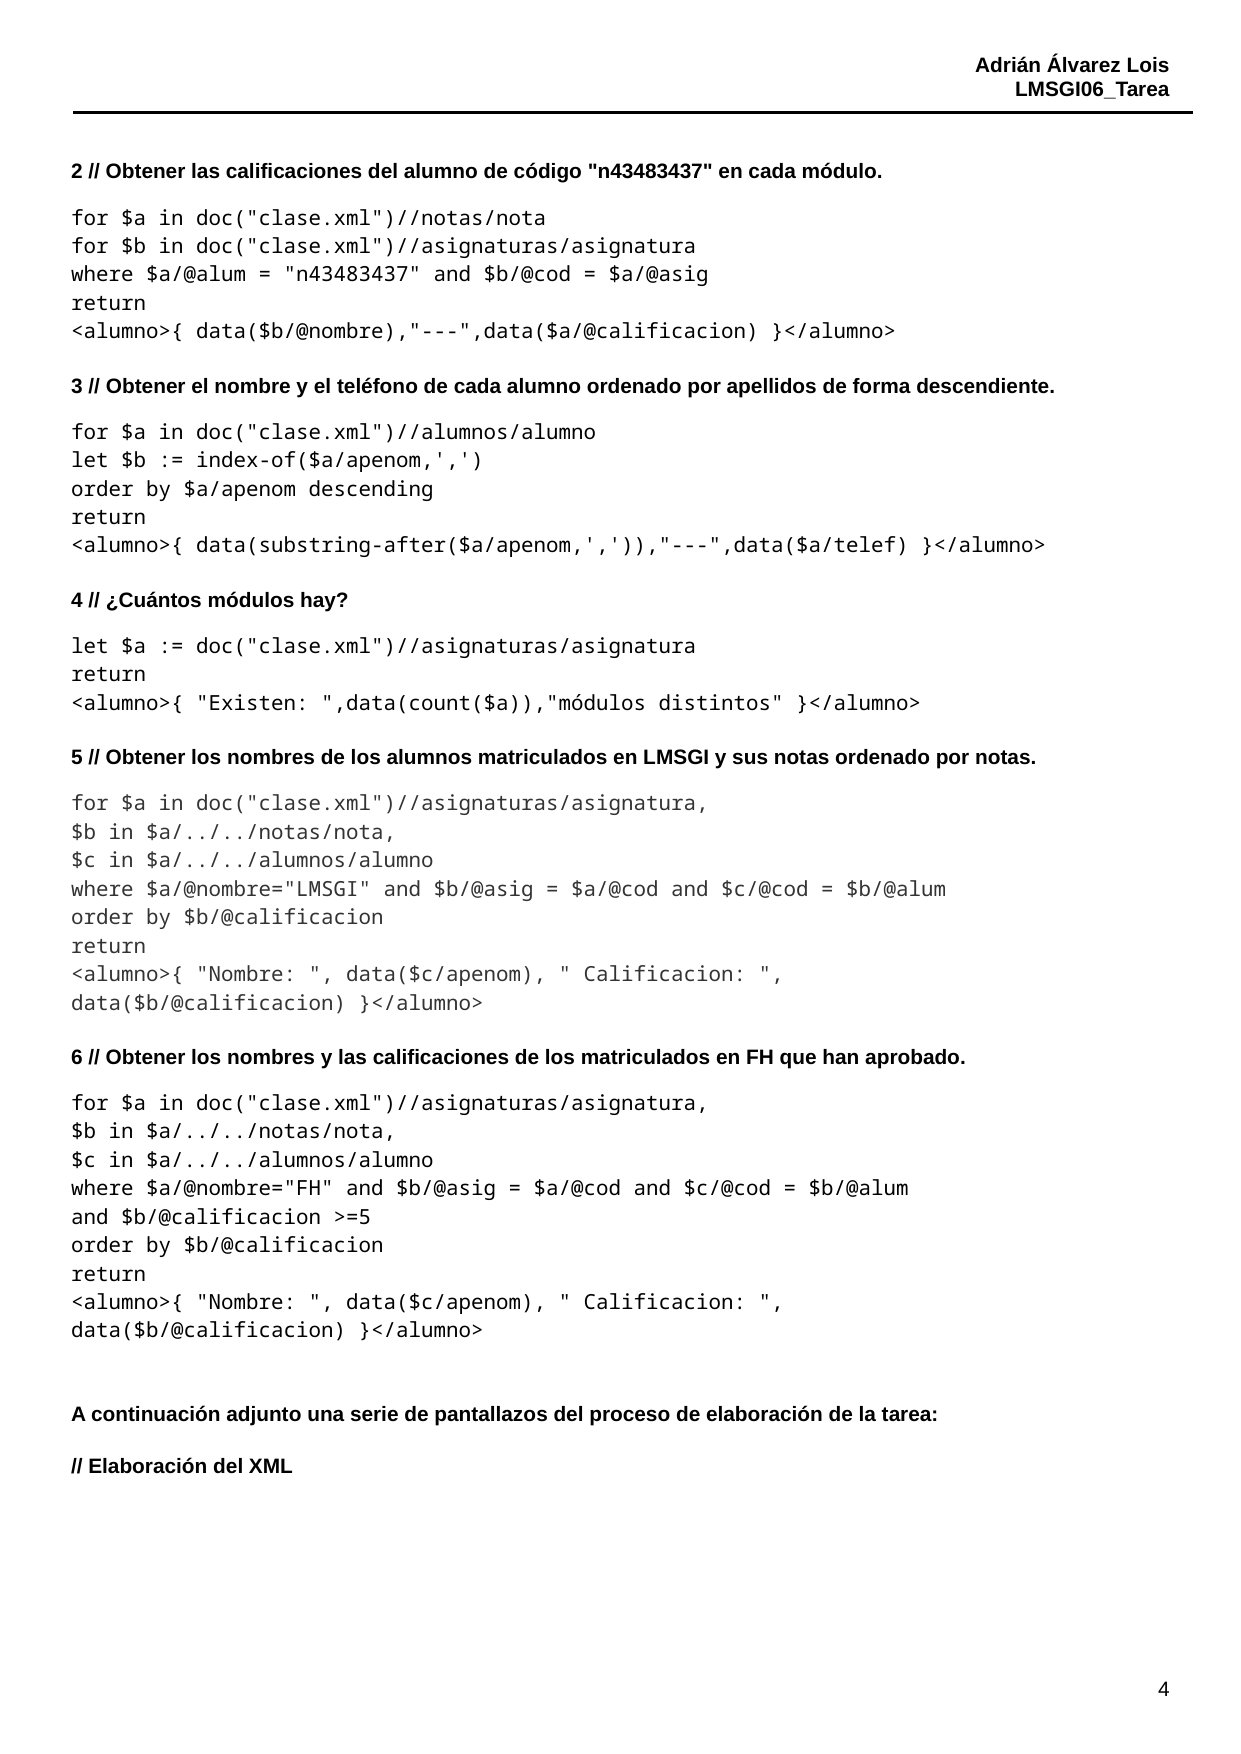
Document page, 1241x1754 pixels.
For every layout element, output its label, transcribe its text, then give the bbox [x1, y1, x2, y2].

text for $a in doc("clase.xml")//asignaturas/asignatura, [71, 1088, 1169, 1117]
text return [71, 659, 1169, 688]
text order by $b/@calificacion [71, 902, 1169, 931]
text <alumno>{ data($b/@nombre),"---",data($a/@calificacion) }</alumno> [71, 316, 1169, 345]
text where $a/@alum = "n43483437" and $b/@cod = $a/@asig [71, 259, 1169, 288]
text <alumno>{ "Existen: ",data(count($a)),"módulos distintos" }</alumno> [71, 688, 1169, 716]
text where $a/@nombre="FH" and $b/@asig = $a/@cod and $c/@cod = $b/@alum [71, 1173, 1169, 1202]
text 5 // Obtener los nombres de los alumnos matriculados en LMSGI y sus notas ordenado por notas. [71, 745, 1169, 769]
text $c in $a/../../alumnos/alumno [71, 845, 1169, 874]
text 2 // Obtener las calificaciones del alumno de código "n43483437" en cada módulo. [71, 159, 1169, 183]
text for $a in doc("clase.xml")//alumnos/alumno [71, 417, 1169, 445]
text let $a := doc("clase.xml")//asignaturas/asignatura [71, 631, 1169, 659]
text for $a in doc("clase.xml")//asignaturas/asignatura, [71, 788, 1169, 817]
text order by $b/@calificacion [71, 1230, 1169, 1259]
text for $a in doc("clase.xml")//notas/nota [71, 203, 1169, 231]
text // Elaboración del XML [71, 1454, 1169, 1478]
text 4 // ¿Cuántos módulos hay? [71, 588, 1169, 612]
text <alumno>{ "Nombre: ", data($c/apenom), " Calificacion: ", [71, 1287, 1169, 1316]
text A continuación adjunto una serie de pantallazos del proceso de elaboración de la tarea: [71, 1402, 1169, 1426]
text <alumno>{ "Nombre: ", data($c/apenom), " Calificacion: ", [71, 959, 1169, 988]
text data($b/@calificacion) }</alumno> [71, 988, 1169, 1016]
text and $b/@calificacion >=5 [71, 1202, 1169, 1230]
text <alumno>{ data(substring-after($a/apenom,',')),"---",data($a/telef) }</alumno> [71, 531, 1169, 559]
text order by $a/apenom descending [71, 474, 1169, 502]
text return [71, 502, 1169, 531]
text $b in $a/../../notas/nota, [71, 817, 1169, 845]
text let $b := index-of($a/apenom,',') [71, 445, 1169, 474]
text return [71, 1259, 1169, 1287]
text $c in $a/../../alumnos/alumno [71, 1145, 1169, 1173]
text $b in $a/../../notas/nota, [71, 1117, 1169, 1145]
text data($b/@calificacion) }</alumno> [71, 1316, 1169, 1344]
text return [71, 931, 1169, 959]
text for $b in doc("clase.xml")//asignaturas/asignatura [71, 231, 1169, 259]
text return [71, 288, 1169, 316]
text 6 // Obtener los nombres y las calificaciones de los matriculados en FH que han aprobado. [71, 1045, 1169, 1069]
text where $a/@nombre="LMSGI" and $b/@asig = $a/@cod and $c/@cod = $b/@alum [71, 874, 1169, 902]
text 3 // Obtener el nombre y el teléfono de cada alumno ordenado por apellidos de forma descendiente. [71, 373, 1169, 397]
